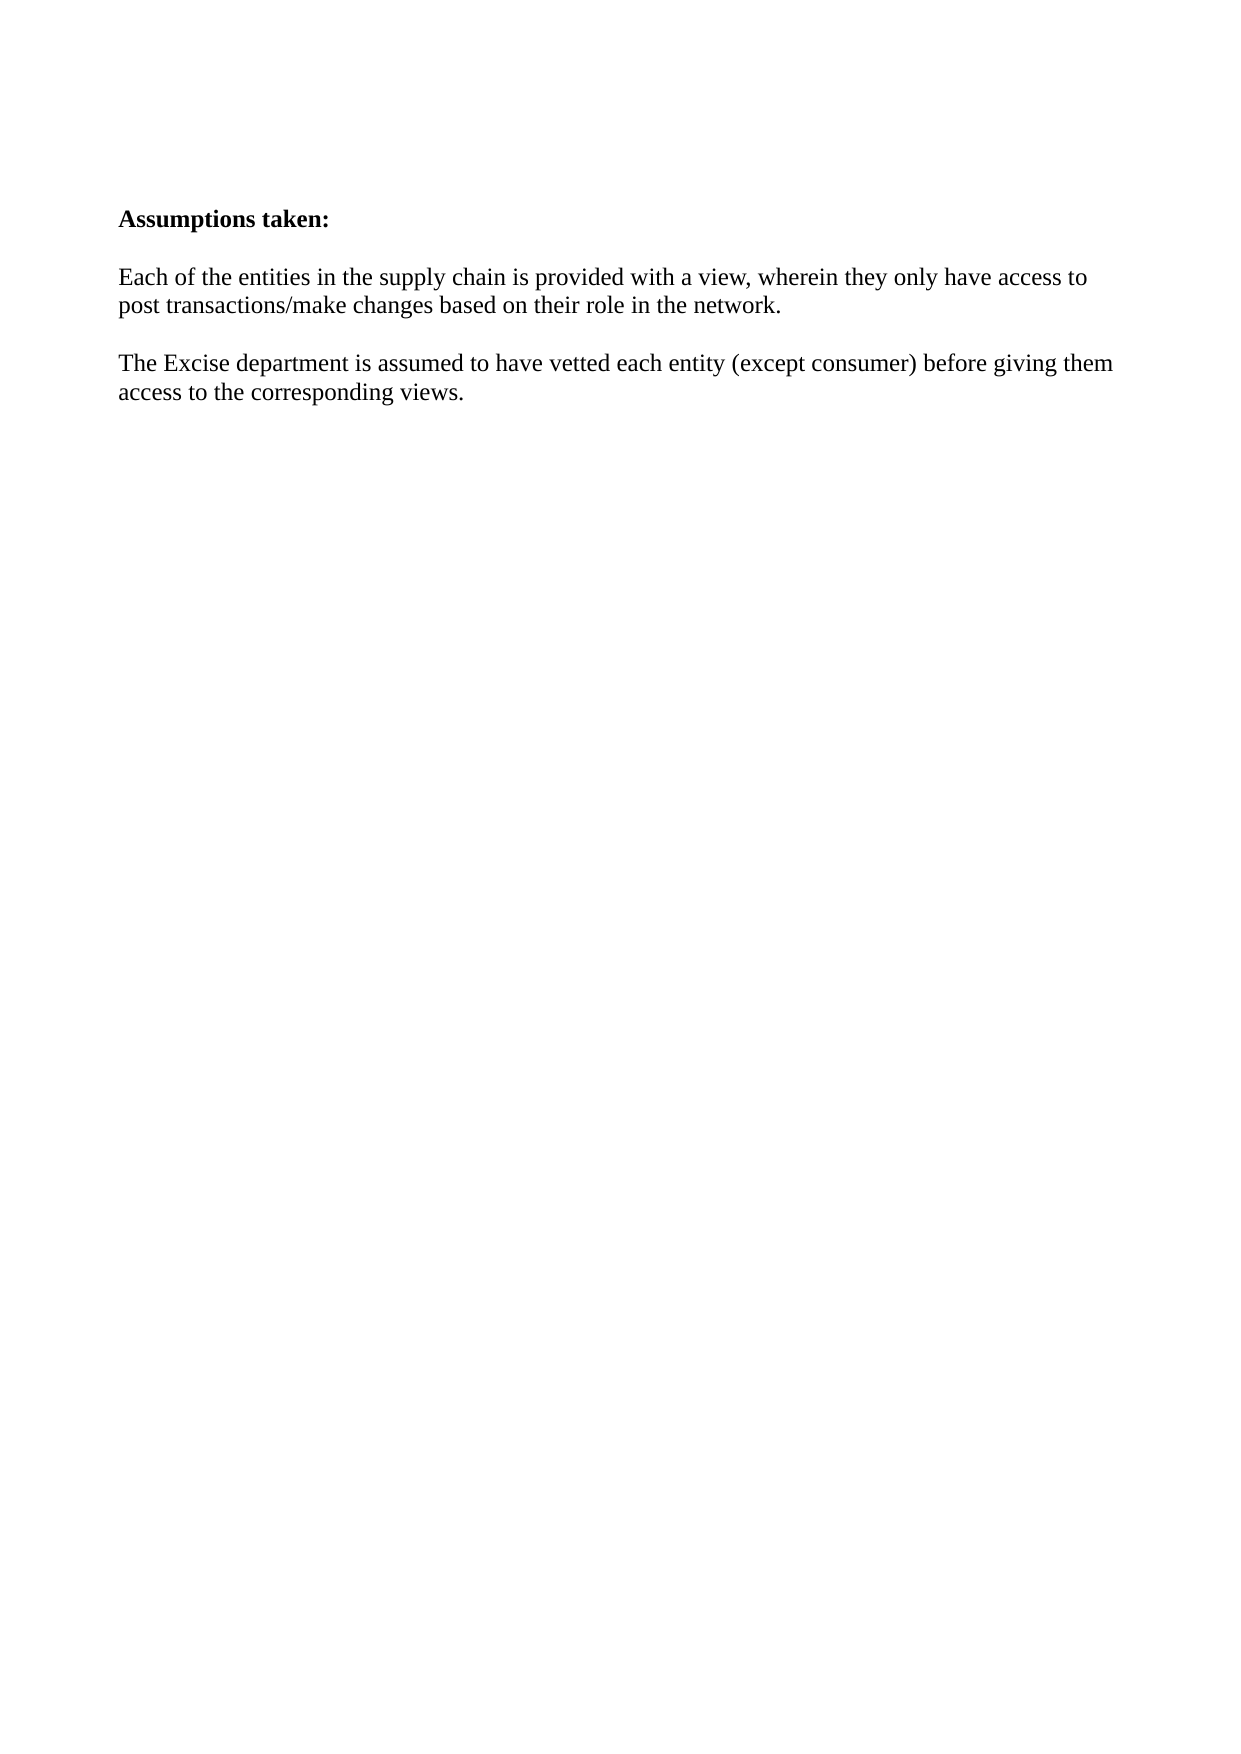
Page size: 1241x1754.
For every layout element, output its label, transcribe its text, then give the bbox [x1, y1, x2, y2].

text Assumptions taken: [118, 204, 1122, 233]
text Each of the entities in the supply chain is provided with a view, wherein they only have access to post transactions/make changes based on their role in the network. [118, 262, 1122, 319]
text The Excise department is assumed to have vetted each entity (except consumer) before giving them access to the corresponding views. [118, 348, 1122, 406]
